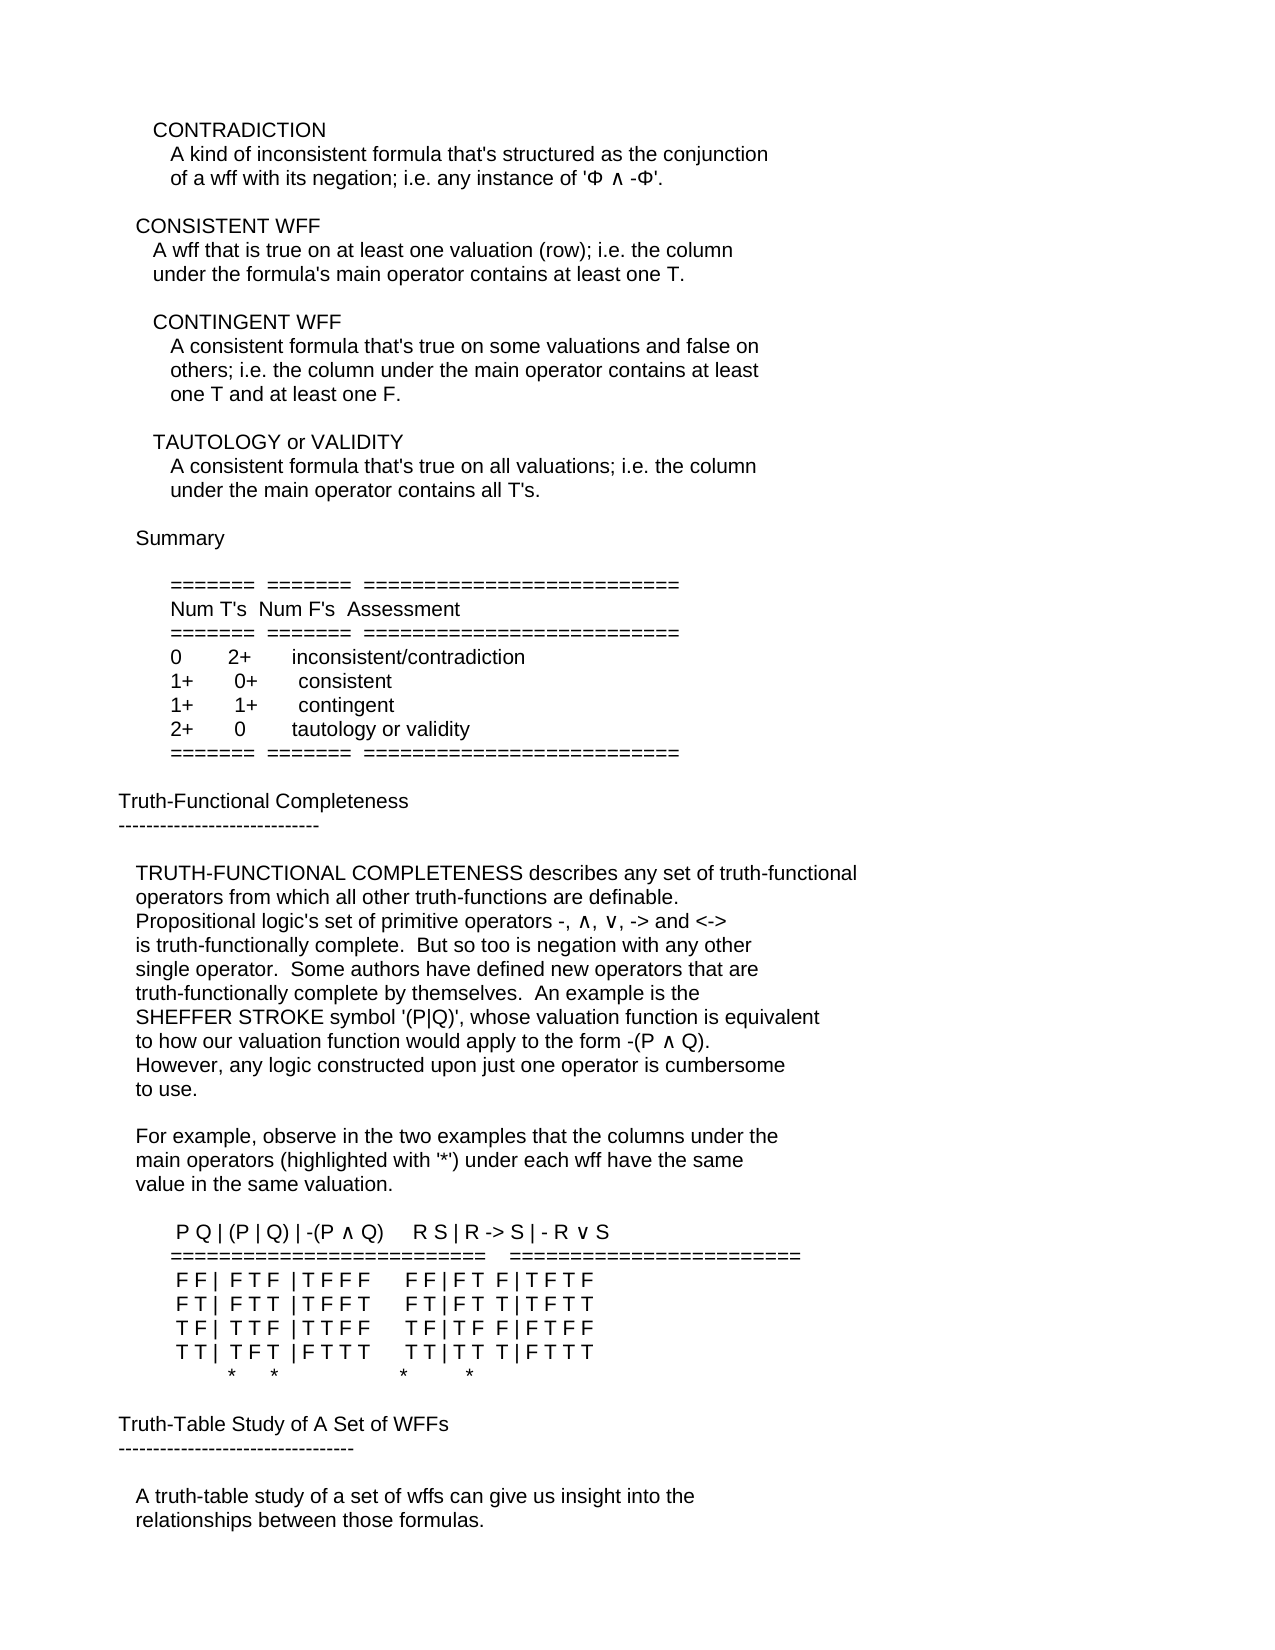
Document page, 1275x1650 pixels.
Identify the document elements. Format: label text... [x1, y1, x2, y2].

text to how our valuation function would apply to the form -(P ∧ Q). [118, 1028, 1157, 1052]
text However, any logic constructed upon just one operator is cumbersome [118, 1052, 1157, 1076]
text Truth-Functional Completeness [118, 789, 1157, 813]
text ======= ======= ========================== [118, 573, 1157, 597]
text Propositional logic's set of primitive operators -, ∧, ∨, -> and <-> [118, 909, 1157, 933]
text TRUTH-FUNCTIONAL COMPLETENESS describes any set of truth-functional [118, 861, 1157, 885]
text A truth-table study of a set of wffs can give us insight into the [118, 1484, 1157, 1508]
text is truth-functionally complete. But so too is negation with any other [118, 933, 1157, 957]
text T F | T T F | T T F F T F | T F F | F T F F [118, 1316, 1157, 1340]
text ========================== ======================== [118, 1244, 1157, 1268]
text * * * * [118, 1364, 1157, 1388]
text A kind of inconsistent formula that's structured as the conjunction [118, 142, 1157, 166]
text to use. [118, 1076, 1157, 1100]
text CONTINGENT WFF [118, 310, 1157, 334]
text A wff that is true on at least one valuation (row); i.e. the column [118, 238, 1157, 262]
text under the main operator contains all T's. [118, 477, 1157, 501]
text 2+ 0 tautology or validity [118, 717, 1157, 741]
text F F | F T F | T F F F F F | F T F | T F T F [118, 1268, 1157, 1292]
text of a wff with its negation; i.e. any instance of 'Φ ∧ -Φ'. [118, 166, 1157, 190]
text ======= ======= ========================== [118, 741, 1157, 765]
text ----------------------------- [118, 813, 1157, 837]
text A consistent formula that's true on all valuations; i.e. the column [118, 453, 1157, 477]
text value in the same valuation. [118, 1172, 1157, 1196]
text one T and at least one F. [118, 382, 1157, 406]
text Summary [118, 525, 1157, 549]
text TAUTOLOGY or VALIDITY [118, 429, 1157, 453]
text operators from which all other truth-functions are definable. [118, 885, 1157, 909]
text F T | F T T | T F F T F T | F T T | T F T T [118, 1292, 1157, 1316]
text T T | T F T | F T T T T T | T T T | F T T T [118, 1340, 1157, 1364]
text under the formula's main operator contains at least one T. [118, 262, 1157, 286]
text others; i.e. the column under the main operator contains at least [118, 358, 1157, 382]
text main operators (highlighted with '*') under each wff have the same [118, 1148, 1157, 1172]
text Num T's Num F's Assessment [118, 597, 1157, 621]
text relationships between those formulas. [118, 1508, 1157, 1532]
text 1+ 0+ consistent [118, 669, 1157, 693]
text single operator. Some authors have defined new operators that are [118, 957, 1157, 981]
text P Q | (P | Q) | -(P ∧ Q) R S | R -> S | - R ∨ S [118, 1220, 1157, 1244]
text SHEFFER STROKE symbol '(P|Q)', whose valuation function is equivalent [118, 1004, 1157, 1028]
text Truth-Table Study of A Set of WFFs [118, 1412, 1157, 1436]
text 0 2+ inconsistent/contradiction [118, 645, 1157, 669]
text ---------------------------------- [118, 1436, 1157, 1460]
text 1+ 1+ contingent [118, 693, 1157, 717]
text CONSISTENT WFF [118, 214, 1157, 238]
text ======= ======= ========================== [118, 621, 1157, 645]
text CONTRADICTION [118, 118, 1157, 142]
text For example, observe in the two examples that the columns under the [118, 1124, 1157, 1148]
text A consistent formula that's true on some valuations and false on [118, 334, 1157, 358]
text truth-functionally complete by themselves. An example is the [118, 981, 1157, 1004]
